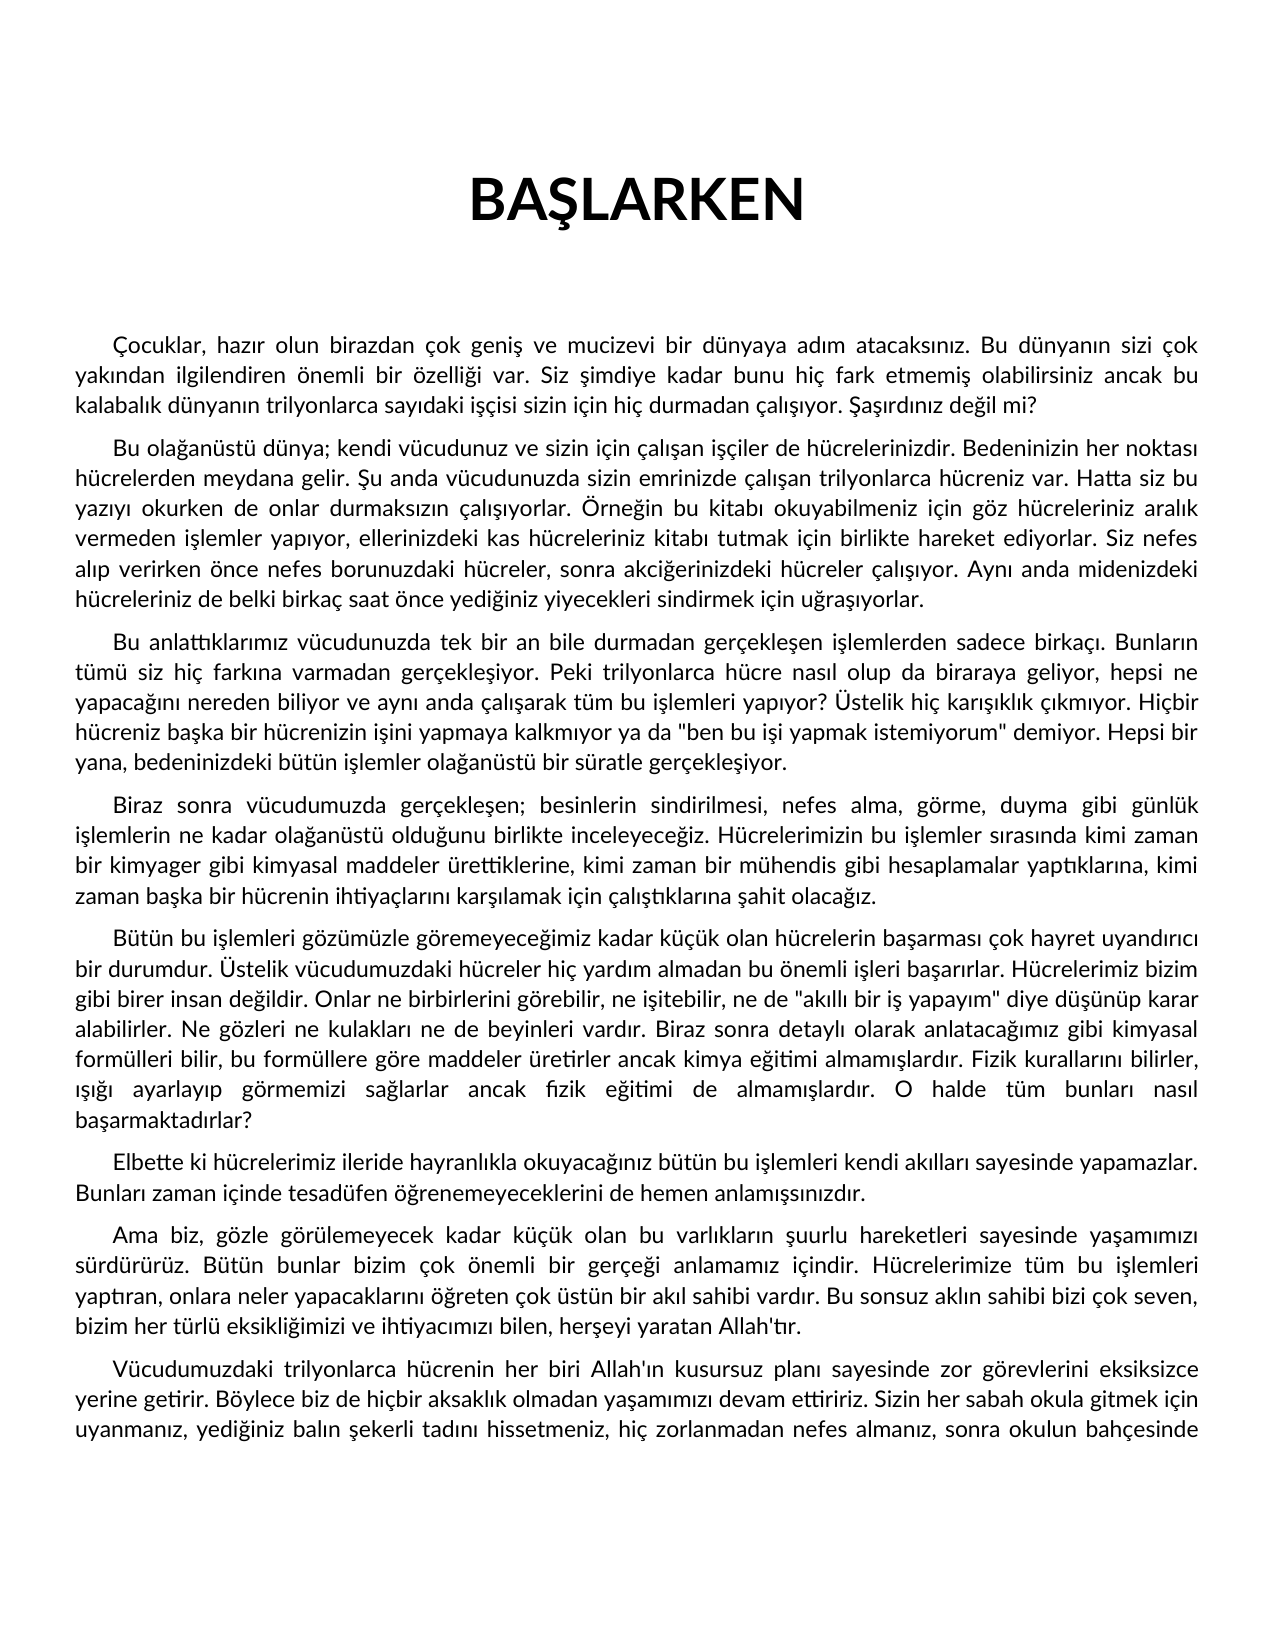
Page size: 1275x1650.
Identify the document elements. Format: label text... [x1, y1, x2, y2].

subtitle BAŞLARKEN [75, 162, 1200, 232]
text Bu anlattıklarımız vücudunuzda tek bir an bile durmadan gerçekleşen işlemlerden sadece birkaçı. Bunların tümü siz hiç farkına varmadan gerçekleşiyor. Peki trilyonlarca hücre nasıl olup da biraraya geliyor, hepsi ne yapacağını nereden biliyor ve aynı anda çalışarak tüm bu işlemleri yapıyor? Üstelik hiç karışıklık çıkmıyor. Hiçbir hücreniz başka bir hücrenizin işini yapmaya kalkmıyor ya da "ben bu işi yapmak istemiyorum" demiyor. Hepsi bir yana, bedeninizdeki bütün işlemler olağanüstü bir süratle gerçekleşiyor. [75, 627, 1200, 776]
text Vücudumuzdaki trilyonlarca hücrenin her biri Allah'ın kusursuz planı sayesinde zor görevlerini eksiksizce yerine getirir. Böylece biz de hiçbir aksaklık olmadan yaşamımızı devam ettiririz. Sizin her sabah okula gitmek için uyanmanız, yediğiniz balın şekerli tadını hissetmeniz, hiç zorlanmadan nefes almanız, sonra okulun bahçesinde [75, 1354, 1200, 1442]
text Elbette ki hücrelerimiz ileride hayranlıkla okuyacağınız bütün bu işlemleri kendi akılları sayesinde yapamazlar. Bunları zaman içinde tesadüfen öğrenemeyeceklerini de hemen anlamışsınızdır. [75, 1148, 1200, 1206]
text Çocuklar, hazır olun birazdan çok geniş ve mucizevi bir dünyaya adım atacaksınız. Bu dünyanın sizi çok yakından ilgilendiren önemli bir özelliği var. Siz şimdiye kadar bunu hiç fark etmemiş olabilirsiniz ancak bu kalabalık dünyanın trilyonlarca sayıdaki işçisi sizin için hiç durmadan çalışıyor. Şaşırdınız değil mi? [75, 330, 1200, 418]
text Biraz sonra vücudumuzda gerçekleşen; besinlerin sindirilmesi, nefes alma, görme, duyma gibi günlük işlemlerin ne kadar olağanüstü olduğunu birlikte inceleyeceğiz. Hücrelerimizin bu işlemler sırasında kimi zaman bir kimyager gibi kimyasal maddeler ürettiklerine, kimi zaman bir mühendis gibi hesaplamalar yaptıklarına, kimi zaman başka bir hücrenin ihtiyaçlarını karşılamak için çalıştıklarına şahit olacağız. [75, 791, 1200, 909]
text Bu olağanüstü dünya; kendi vücudunuz ve sizin için çalışan işçiler de hücrelerinizdir. Bedeninizin her noktası hücrelerden meydana gelir. Şu anda vücudunuzda sizin emrinizde çalışan trilyonlarca hücreniz var. Hatta siz bu yazıyı okurken de onlar durmaksızın çalışıyorlar. Örneğin bu kitabı okuyabilmeniz için göz hücreleriniz aralık vermeden işlemler yapıyor, ellerinizdeki kas hücreleriniz kitabı tutmak için birlikte hareket ediyorlar. Siz nefes alıp verirken önce nefes borunuzdaki hücreler, sonra akciğerinizdeki hücreler çalışıyor. Aynı anda midenizdeki hücreleriniz de belki birkaç saat önce yediğiniz yiyecekleri sindirmek için uğraşıyorlar. [75, 433, 1200, 612]
text Ama biz, gözle görülemeyecek kadar küçük olan bu varlıkların şuurlu hareketleri sayesinde yaşamımızı sürdürürüz. Bütün bunlar bizim çok önemli bir gerçeği anlamamız içindir. Hücrelerimize tüm bu işlemleri yaptıran, onlara neler yapacaklarını öğreten çok üstün bir akıl sahibi vardır. Bu sonsuz aklın sahibi bizi çok seven, bizim her türlü eksikliğimizi ve ihtiyacımızı bilen, herşeyi yaratan Allah'tır. [75, 1221, 1200, 1339]
text Bütün bu işlemleri gözümüzle göremeyeceğimiz kadar küçük olan hücrelerin başarması çok hayret uyandırıcı bir durumdur. Üstelik vücudumuzdaki hücreler hiç yardım almadan bu önemli işleri başarırlar. Hücrelerimiz bizim gibi birer insan değildir. Onlar ne birbirlerini görebilir, ne işitebilir, ne de "akıllı bir iş yapayım" diye düşünüp karar alabilirler. Ne gözleri ne kulakları ne de beyinleri vardır. Biraz sonra detaylı olarak anlatacağımız gibi kimyasal formülleri bilir, bu formüllere göre maddeler üretirler ancak kimya eğitimi almamışlardır. Fizik kurallarını bilirler, ışığı ayarlayıp görmemizi sağlarlar ancak fizik eğitimi de almamışlardır. O halde tüm bunları nasıl başarmaktadırlar? [75, 924, 1200, 1133]
